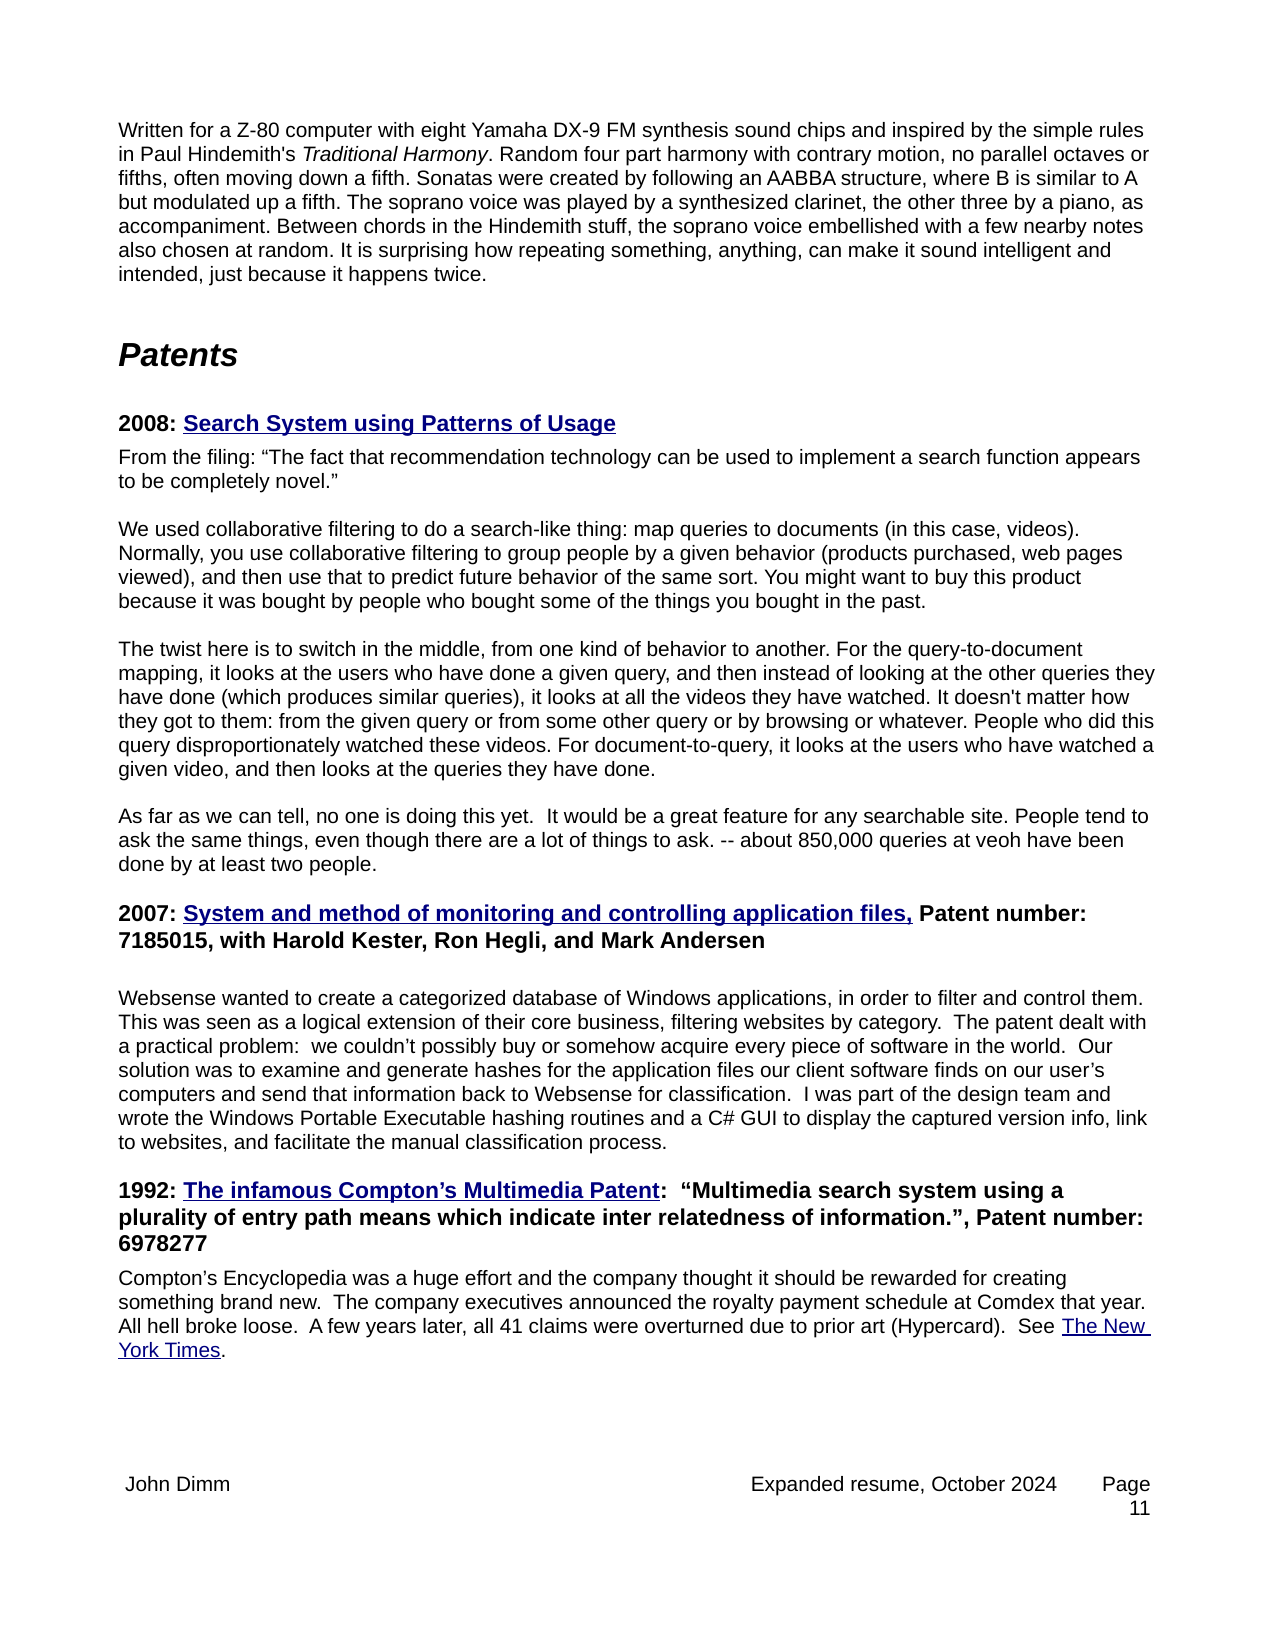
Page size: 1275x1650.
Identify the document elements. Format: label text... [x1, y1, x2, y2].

subtitle 1992: The infamous Compton’s Multimedia Patent: “Multimedia search system using a plurality of entry path means which indicate inter relatedness of information.”, Patent number: 6978277 [118, 1177, 1157, 1257]
text From the filing: “The fact that recommendation technology can be used to implement a search function appears to be completely novel.” [118, 445, 1157, 493]
text Compton’s Encyclopedia was a huge effort and the company thought it should be rewarded for creating something brand new. The company executives announced the royalty payment schedule at Comdex that year. All hell broke loose. A few years later, all 41 claims were overturned due to prior art (Hypercard). See The New York Times. [118, 1266, 1157, 1361]
subtitle Patents [118, 335, 1157, 373]
subtitle 2007: System and method of monitoring and controlling application files, Patent number: 7185015, with Harold Kester, Ron Hegli, and Mark Andersen [118, 900, 1157, 953]
text We used collaborative filtering to do a search-like thing: map queries to documents (in this case, videos). Normally, you use collaborative filtering to group people by a given behavior (products purchased, web pages viewed), and then use that to predict future behavior of the same sort. You might want to buy this product because it was bought by people who bought some of the things you bought in the past. [118, 517, 1157, 613]
text Websense wanted to create a categorized database of Windows applications, in order to filter and control them. This was seen as a logical extension of their core business, filtering websites by category. The patent dealt with a practical problem: we couldn’t possibly buy or somehow acquire every piece of software in the world. Our solution was to examine and generate hashes for the application files our client software finds on our user’s computers and send that information back to Websense for classification. I was part of the design team and wrote the Windows Portable Executable hashing routines and a C# GUI to display the captured version info, link to websites, and facilitate the manual classification process. [118, 986, 1157, 1153]
text The twist here is to switch in the middle, from one kind of behavior to another. For the query-to-document mapping, it looks at the users who have done a given query, and then instead of looking at the other queries they have done (which produces similar queries), it looks at all the videos they have watched. It doesn't matter how they got to them: from the given query or from some other query or by browsing or whatever. People who did this query disproportionately watched these videos. For document-to-query, it looks at the users who have watched a given video, and then looks at the queries they have done. As far as we can tell, no one is doing this yet. It would be a great feature for any searchable site. People tend to ask the same things, even though there are a lot of things to ask. -- about 850,000 queries at veoh have been done by at least two people. [118, 613, 1157, 876]
text Written for a Z-80 computer with eight Yamaha DX-9 FM synthesis sound chips and inspired by the simple rules in Paul Hindemith's Traditional Harmony. Random four part harmony with contrary motion, no parallel octaves or fifths, often moving down a fifth. Sonatas were created by following an AABBA structure, where B is similar to A but modulated up a fifth. The soprano voice was played by a synthesized clarinet, the other three by a piano, as accompaniment. Between chords in the Hindemith stuff, the soprano voice embellished with a few nearby notes also chosen at random. It is surprising how repeating something, anything, can make it sound intelligent and intended, just because it happens twice. [118, 118, 1157, 286]
subtitle 2008: Search System using Patterns of Usage [118, 410, 1157, 436]
